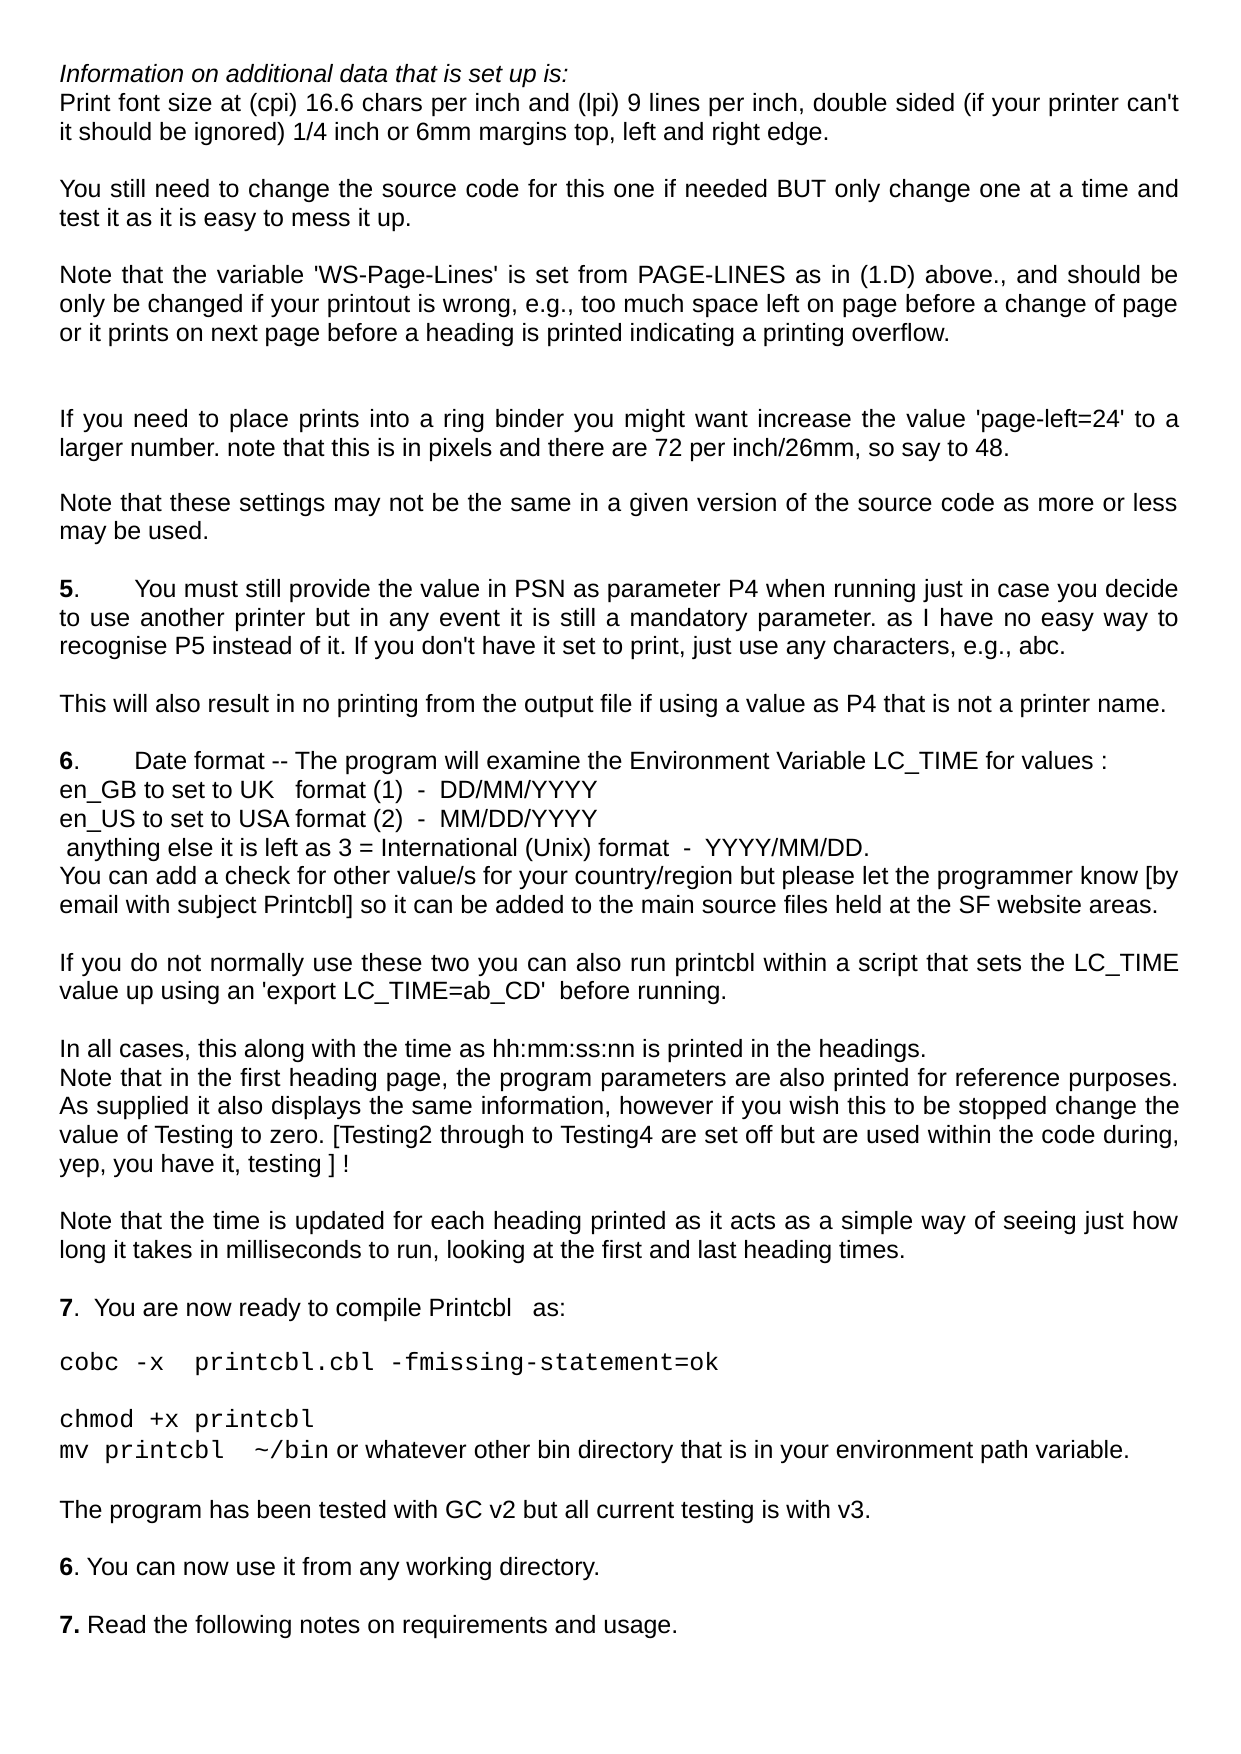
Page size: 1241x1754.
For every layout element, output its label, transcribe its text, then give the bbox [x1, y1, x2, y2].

text If you need to place prints into a ring binder you might want increase the value 'page-left=24' to a larger number. note that this is in pixels and there are 72 per inch/26mm, so say to 48. [59, 404, 1181, 462]
text You can add a check for other value/s for your country/region but please let the programmer know [by email with subject Printcbl] so it can be added to the main source files held at the SF website areas. [59, 861, 1181, 919]
text Note that the time is updated for each heading printed as it acts as a simple way of seeing just how long it takes in milliseconds to run, looking at the first and last heading times. [59, 1206, 1181, 1264]
text Print font size at (cpi) 16.6 chars per inch and (lpi) 9 lines per inch, double sided (if your printer can't it should be ignored) 1/4 inch or 6mm margins top, left and right edge. [59, 88, 1181, 145]
text chmod +x printcbl [59, 1407, 1181, 1435]
text In all cases, this along with the time as hh:mm:ss:nn is printed in the headings. [59, 1034, 1181, 1062]
text en_US to set to USA format (2) - MM/DD/YYYY [59, 804, 1181, 832]
text If you do not normally use these two you can also run printcbl within a script that sets the LC_TIME value up using an 'export LC_TIME=ab_CD' before running. [59, 947, 1181, 1005]
text Information on additional data that is set up is: [59, 59, 1181, 88]
text This will also result in no printing from the output file if using a value as P4 that is not a printer name. [59, 689, 1181, 717]
text Note that these settings may not be the same in a given version of the source code as more or less may be used. [59, 487, 1181, 545]
text mv printcbl ~/bin or whatever other bin directory that is in your environment path variable. [59, 1435, 1181, 1466]
text 7. You are now ready to compile Printcbl as: [59, 1292, 1181, 1321]
text en_GB to set to UK format (1) - DD/MM/YYYY [59, 775, 1181, 804]
text anything else it is left as 3 = International (Unix) format - YYYY/MM/DD. [59, 832, 1181, 861]
text cobc -x printcbl.cbl -fmissing-statement=ok [59, 1350, 1181, 1407]
text 5. You must still provide the value in PSN as parameter P4 when running just in case you decide to use another printer but in any event it is still a mandatory parameter. as I have no easy way to recognise P5 instead of it. If you don't have it set to print, just use any characters, e.g., abc. [59, 574, 1181, 660]
text Note that the variable 'WS-Page-Lines' is set from PAGE-LINES as in (1.D) above., and should be only be changed if your printout is wrong, e.g., too much space left on page before a change of page or it prints on next page before a heading is printed indicating a printing overflow. [59, 260, 1181, 347]
text 6. You can now use it from any working directory. [59, 1552, 1181, 1581]
text 6. Date format -- The program will examine the Environment Variable LC_TIME for values : [59, 746, 1181, 775]
text You still need to change the source code for this one if needed BUT only change one at a time and test it as it is easy to mess it up. [59, 174, 1181, 232]
text Note that in the first heading page, the program parameters are also printed for reference purposes. As supplied it also displays the same information, however if you wish this to be stopped change the value of Testing to zero. [Testing2 through to Testing4 are set off but are used within the code during, yep, you have it, testing ] ! [59, 1062, 1181, 1177]
text 7. Read the following notes on requirements and usage. [59, 1610, 1181, 1638]
text The program has been tested with GC v2 but all current testing is with v3. [59, 1495, 1181, 1523]
